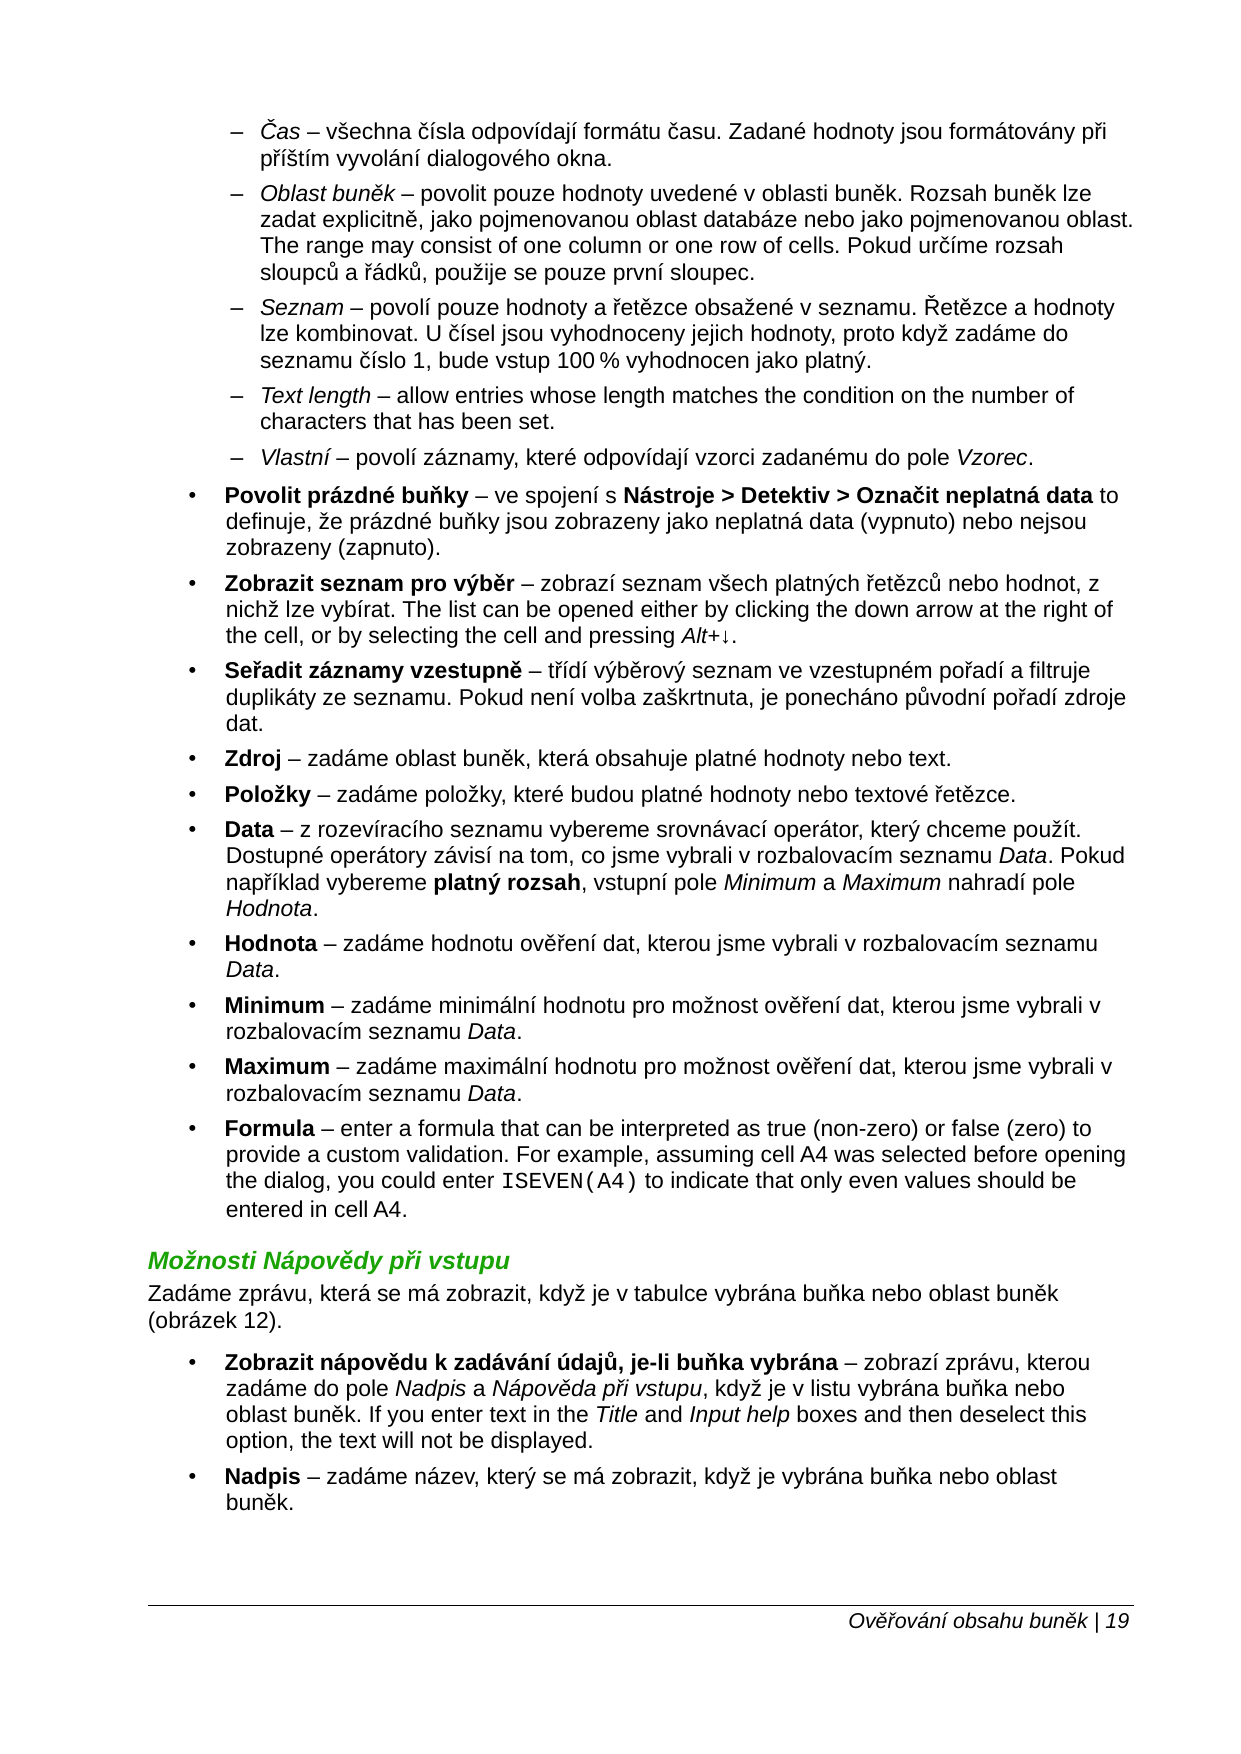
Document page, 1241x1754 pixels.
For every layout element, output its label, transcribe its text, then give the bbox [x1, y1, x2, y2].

list Oblast buněk – povolit pouze hodnoty uvedené v oblasti buněk. Rozsah buněk lze zadat explicitně, jako pojmenovanou oblast databáze nebo jako pojmenovanou oblast. The range may consist of one column or one row of cells. Pokud určíme rozsah sloupců a řádků, použije se pouze první sloupec. [230, 180, 1134, 285]
list Formula – enter a formula that can be interpreted as true (non-zero) or false (zero) to provide a custom validation. For example, assuming cell A4 was selected before opening the dialog, you could enter ISEVEN(A4) to indicate that only even values should be entered in cell A4. [185, 1112, 1134, 1225]
list Zobrazit seznam pro výběr – zobrazí seznam všech platných řetězců nebo hodnot, z nichž lze vybírat. The list can be opened either by clicking the down arrow at the right of the cell, or by selecting the cell and pressing Alt+↓. [185, 567, 1134, 648]
list Zdroj – zadáme oblast buněk, která obsahuje platné hodnoty nebo text. [185, 742, 1134, 772]
list Data – z rozevíracího seznamu vybereme srovnávací operátor, který chceme použít. Dostupné operátory závisí na tom, co jsme vybrali v rozbalovacím seznamu Data. Pokud například vybereme platný rozsah, vstupní pole Minimum a Maximum nahradí pole Hodnota. [185, 813, 1134, 921]
list Seznam – povolí pouze hodnoty a řetězce obsažené v seznamu. Řetězce a hodnoty lze kombinovat. U čísel jsou vyhodnoceny jejich hodnoty, proto když zadáme do seznamu číslo 1, bude vstup 100 % vyhodnocen jako platný. [230, 294, 1134, 373]
list Zobrazit nápovědu k zadávání údajů, je-li buňka vybrána – zobrazí zprávu, kterou zadáme do pole Nadpis a Nápověda při vstupu, když je v listu vybrána buňka nebo oblast buněk. If you enter text in the Title and Input help boxes and then deselect this option, the text will not be displayed. [185, 1346, 1134, 1454]
subtitle Možnosti Nápovědy při vstupu [148, 1246, 1134, 1274]
list Seřadit záznamy vzestupně – třídí výběrový seznam ve vzestupném pořadí a filtruje duplikáty ze seznamu. Pokud není volba zaškrtnuta, je ponecháno původní pořadí zdroje dat. [185, 654, 1134, 736]
list Povolit prázdné buňky – ve spojení s Nástroje > Detektiv > Označit neplatná data to definuje, že prázdné buňky jsou zobrazeny jako neplatná data (vypnuto) nebo nejsou zobrazeny (zapnuto). [185, 479, 1134, 561]
list Minimum – zadáme minimální hodnotu pro možnost ověření dat, kterou jsme vybrali v rozbalovacím seznamu Data. [185, 989, 1134, 1044]
list Hodnota – zadáme hodnotu ověření dat, kterou jsme vybrali v rozbalovacím seznamu Data. [185, 927, 1134, 983]
text Zadáme zprávu, která se má zobrazit, když je v tabulce vybrána buňka nebo oblast buněk (obrázek 12). [148, 1280, 1134, 1333]
list Položky – zadáme položky, které budou platné hodnoty nebo textové řetězce. [185, 778, 1134, 807]
list Maximum – zadáme maximální hodnotu pro možnost ověření dat, kterou jsme vybrali v rozbalovacím seznamu Data. [185, 1050, 1134, 1106]
list Vlastní – povolí záznamy, které odpovídají vzorci zadanému do pole Vzorec. [230, 443, 1134, 470]
list Nadpis – zadáme název, který se má zobrazit, když je vybrána buňka nebo oblast buněk. [185, 1460, 1134, 1518]
list Čas – všechna čísla odpovídají formátu času. Zadané hodnoty jsou formátovány při příštím vyvolání dialogového okna. [230, 118, 1134, 171]
list Text length – allow entries whose length matches the condition on the number of characters that has been set. [230, 382, 1134, 434]
